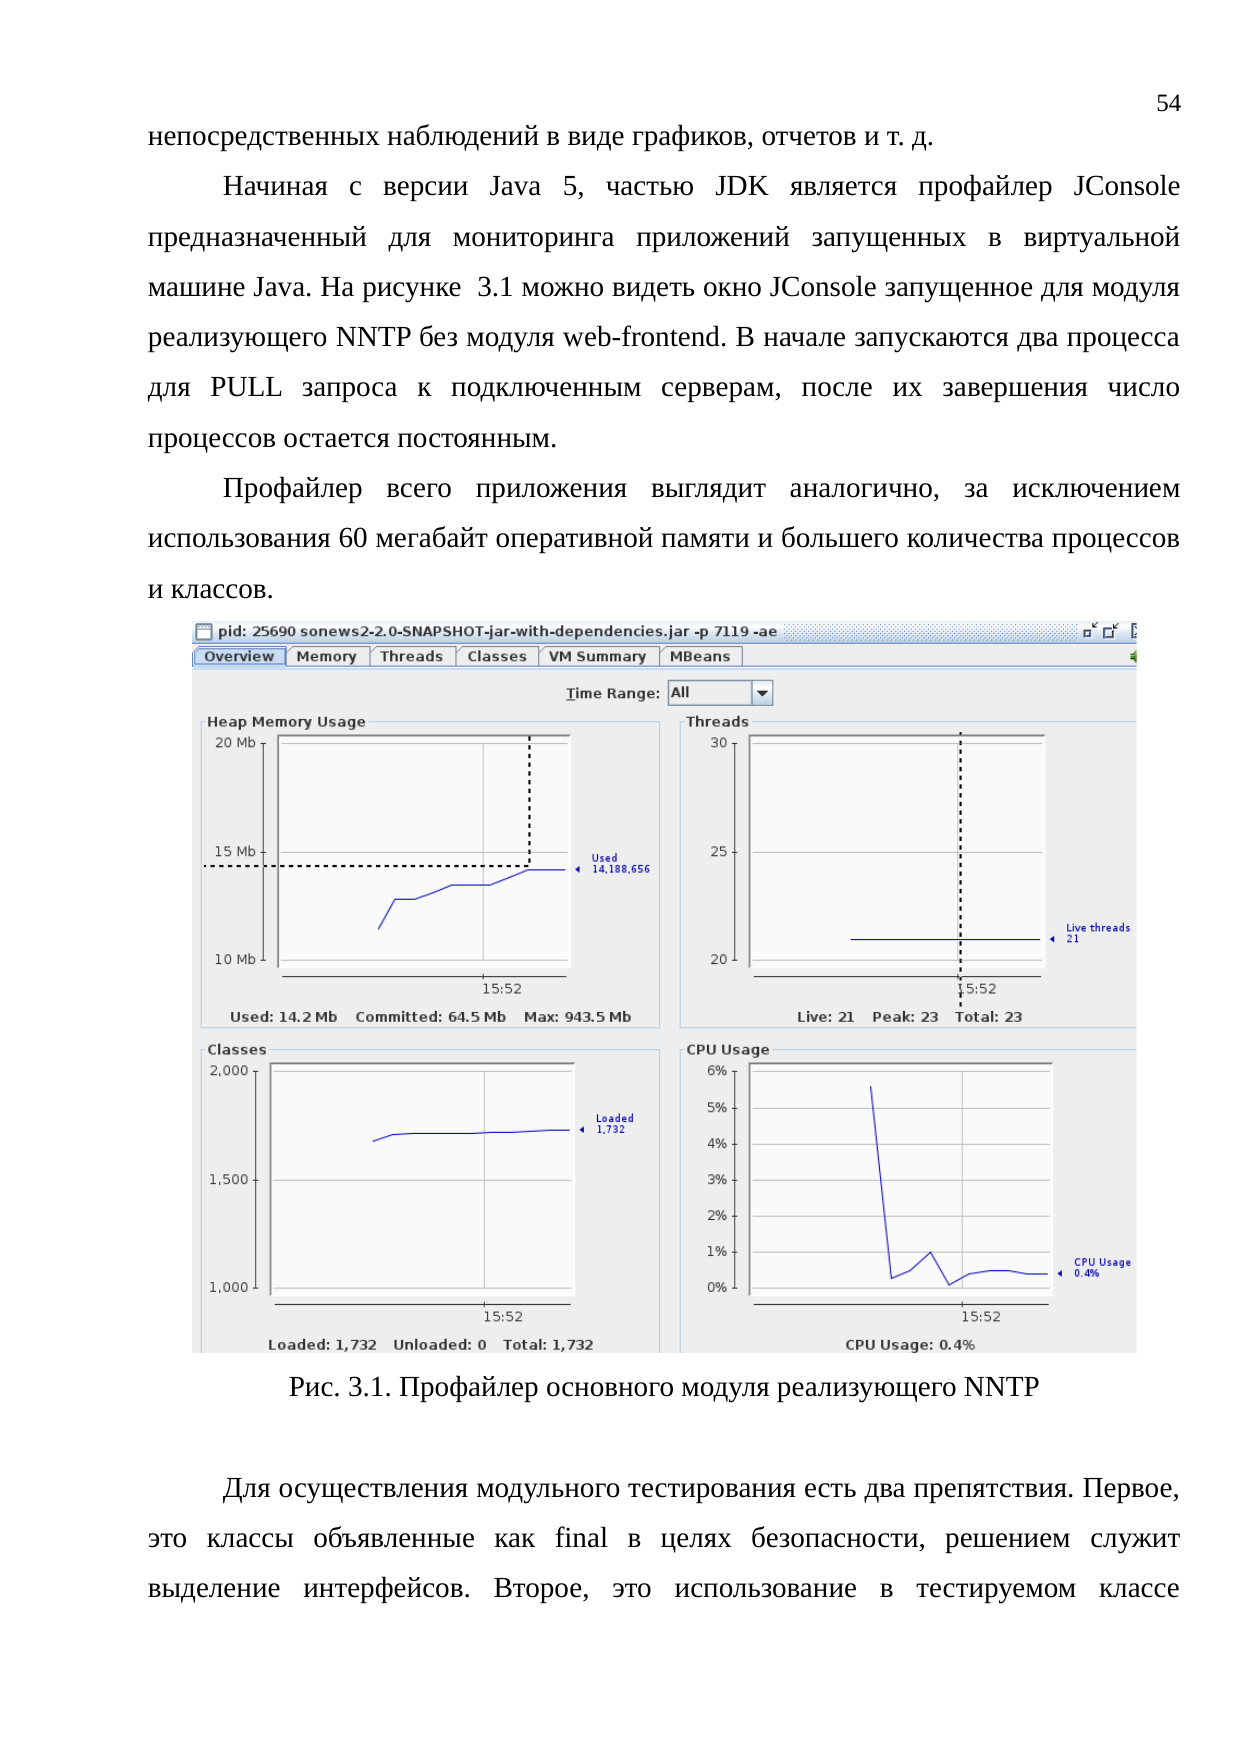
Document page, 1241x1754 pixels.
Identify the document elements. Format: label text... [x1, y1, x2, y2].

text Профайлер всего приложения выглядит аналогично, за исключением использования 60 мегабайт оперативной памяти и большего количества процессов и классов. [148, 470, 1181, 604]
picture [192, 621, 1137, 1353]
text непосредственных наблюдений в виде графиков, отчетов и т. д. [148, 118, 1181, 152]
text Рис. 3.1. Профайлер основного модуля реализующего NNTP [148, 621, 1181, 1403]
text Начиная с версии Java 5, частью JDK является профайлер JConsole предназначенный для мониторинга приложений запущенных в виртуальной машине Java. На рисунке 3.1 можно видеть окно JСonsole запущенное для модуля реализующего NNTP без модуля web-frontend. В начале запускаются два процесса для PULL запроса к подключенным серверам, после их завершения число процессов остается постоянным. [148, 168, 1181, 453]
text Для осуществления модульного тестирования есть два препятствия. Первое, это классы объявленные как final в целях безопасности, решением служит выделение интерфейсов. Второе, это использование в тестируемом классе [148, 1470, 1181, 1604]
